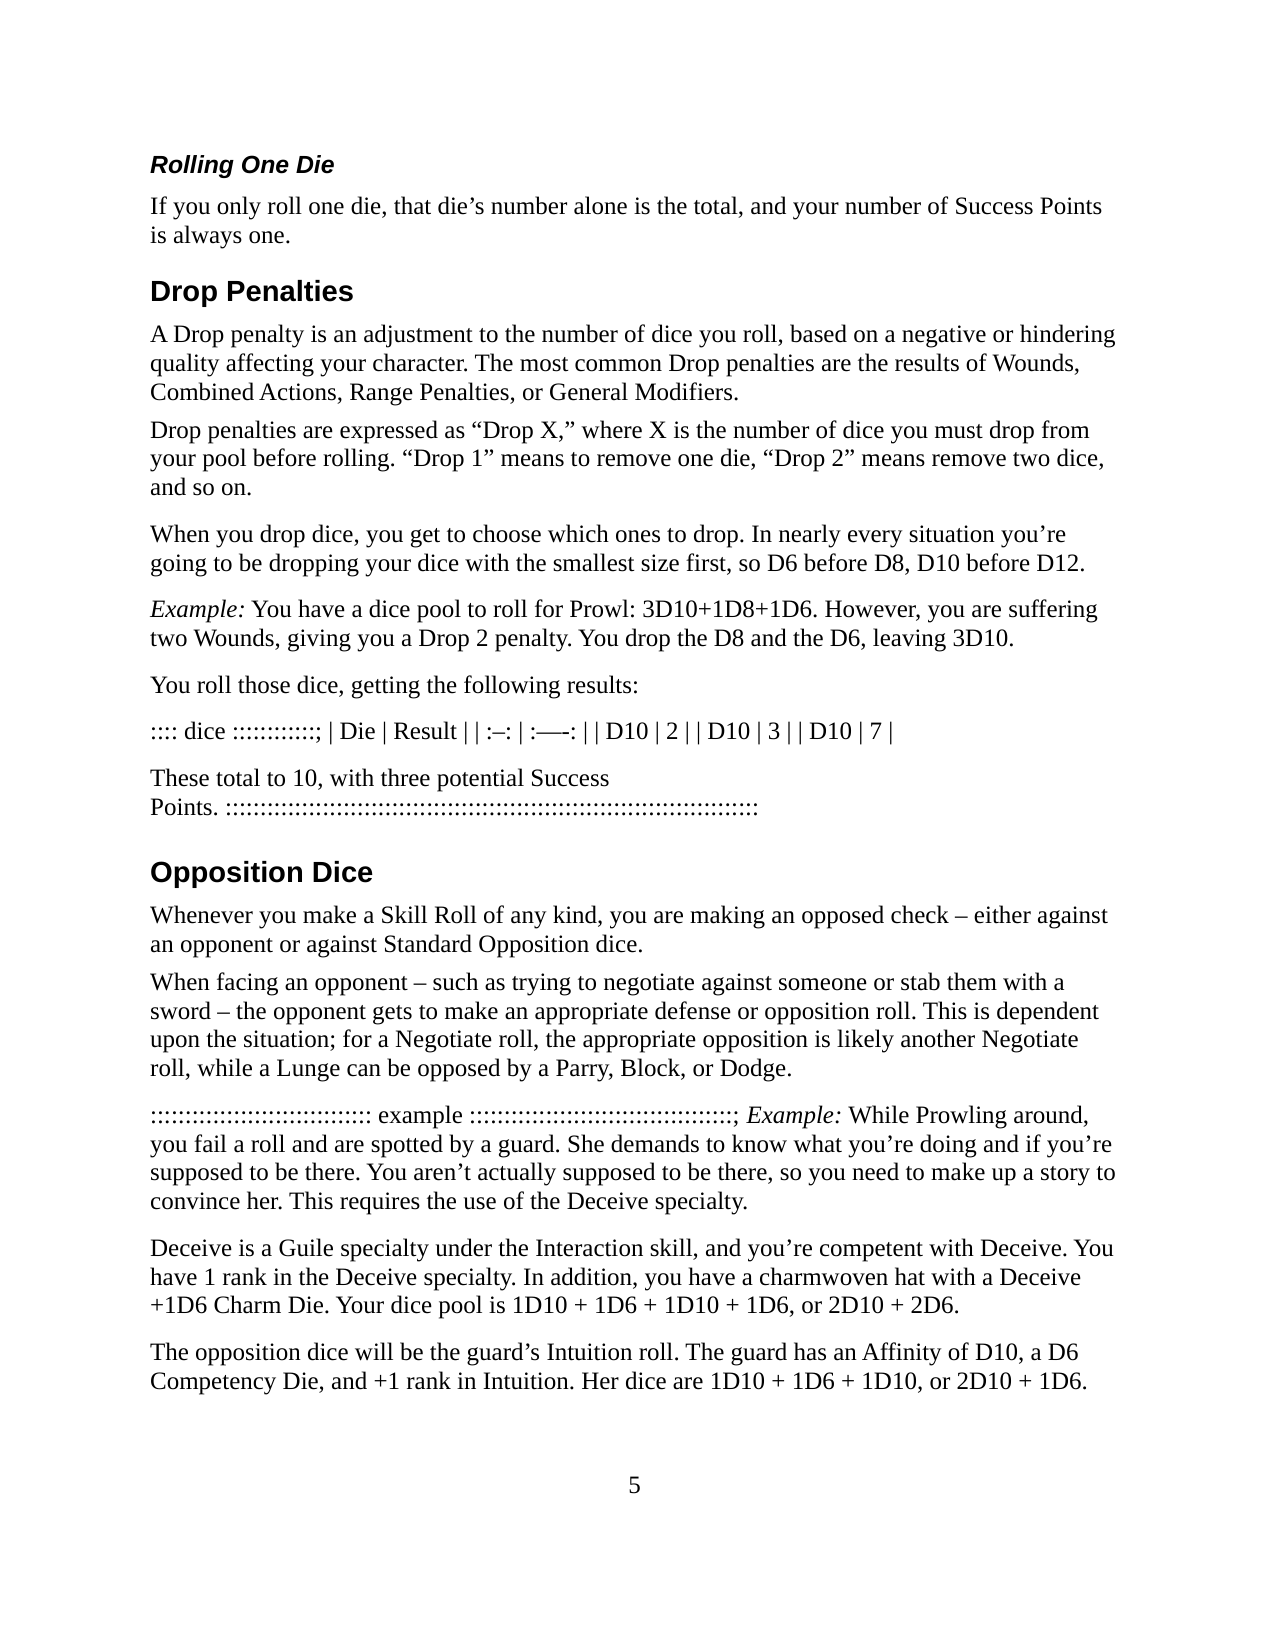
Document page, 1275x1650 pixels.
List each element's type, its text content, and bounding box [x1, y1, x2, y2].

text A Drop penalty is an adjustment to the number of dice you roll, based on a negative or hindering quality affecting your character. The most common Drop penalties are the results of Wounds, Combined Actions, Range Penalties, or General Modifiers. [150, 319, 1125, 406]
text These total to 10, with three potential Success Points. ::::::::::::::::::::::::::::::::::::::::::::::::::::::::::::::::::::::::::::: [150, 763, 1125, 821]
subtitle Opposition Dice [150, 854, 1125, 888]
text Example: You have a dice pool to roll for Prowl: 3D10+1D8+1D6. However, you are suffering two Wounds, giving you a Drop 2 penalty. You drop the D8 and the D6, leaving 3D10. [150, 594, 1125, 652]
text Deceive is a Guile specialty under the Interaction skill, and you’re competent with Deceive. You have 1 rank in the Deceive specialty. In addition, you have a charmwoven hat with a Deceive +1D6 Charm Die. Your dice pool is 1D10 + 1D6 + 1D10 + 1D6, or 2D10 + 2D6. [150, 1233, 1125, 1319]
text If you only roll one die, that die’s number alone is the total, and your number of Success Points is always one. [150, 191, 1125, 248]
text Drop penalties are expressed as “Drop X,” where X is the number of dice you must drop from your pool before rolling. “Drop 1” means to remove one die, “Drop 2” means remove two dice, and so on. [150, 415, 1125, 501]
text :::::::::::::::::::::::::::::::: example ::::::::::::::::::::::::::::::::::::::; Example: While Prowling around, you fail a roll and are spotted by a guard. She demands to know what you’re doing and if you’re supposed to be there. You aren’t actually supposed to be there, so you need to make up a story to convince her. This requires the use of the Deceive specialty. [150, 1100, 1125, 1215]
text Whenever you make a Skill Roll of any kind, you are making an opposed check – either against an opponent or against Standard Opposition dice. [150, 901, 1125, 958]
text The opposition dice will be the guard’s Intuition roll. The guard has an Affinity of D10, a D6 Competency Die, and +1 rank in Intuition. Her dice are 1D10 + 1D6 + 1D10, or 2D10 + 1D6. [150, 1337, 1125, 1394]
subtitle Drop Penalties [150, 273, 1125, 307]
text :::: dice ::::::::::::; | Die | Result | | :–: | :—-: | | D10 | 2 | | D10 | 3 | | D10 | 7 | [150, 716, 1125, 745]
text You roll those dice, getting the following results: [150, 670, 1125, 698]
text When you drop dice, you get to choose which ones to drop. In nearly every situation you’re going to be dropping your dice with the smallest size first, so D6 before D8, D10 before D12. [150, 519, 1125, 576]
subtitle Rolling One Die [150, 150, 1125, 178]
text When facing an opponent – such as trying to negotiate against someone or stab them with a sword – the opponent gets to make an appropriate defense or opposition roll. This is dependent upon the situation; for a Negotiate roll, the appropriate opposition is likely another Negotiate roll, while a Lunge can be opposed by a Parry, Block, or Dodge. [150, 967, 1125, 1082]
